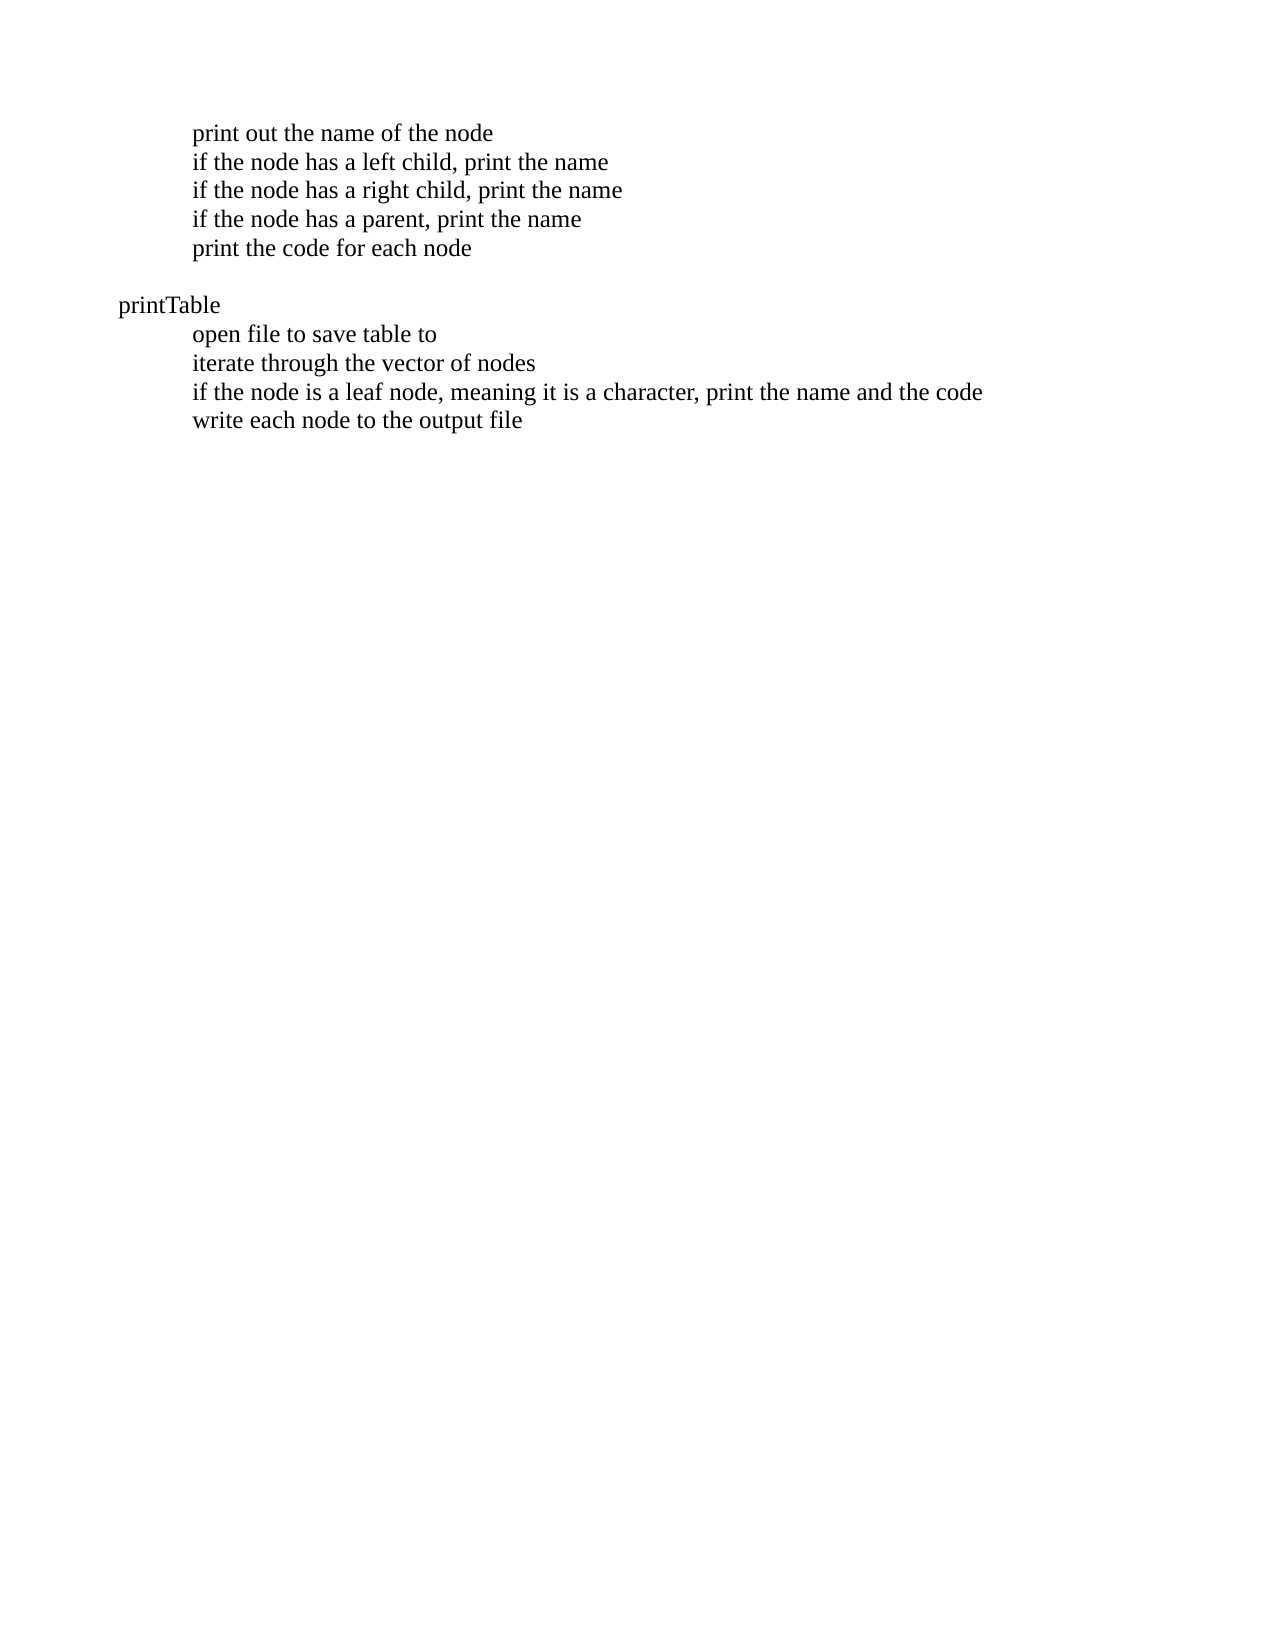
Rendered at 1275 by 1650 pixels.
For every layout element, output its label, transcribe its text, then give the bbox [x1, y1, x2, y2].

text printTable [118, 291, 1157, 319]
text if the node has a right child, print the name [118, 176, 1157, 204]
text write each node to the output file [118, 406, 1157, 434]
text if the node has a left child, print the name [118, 147, 1157, 176]
text print out the name of the node [118, 118, 1157, 147]
text print the code for each node [118, 233, 1157, 262]
text iterate through the vector of nodes [118, 348, 1157, 377]
text open file to save table to [118, 319, 1157, 348]
text if the node has a parent, print the name [118, 204, 1157, 233]
text if the node is a leaf node, meaning it is a character, print the name and the code [118, 377, 1157, 406]
